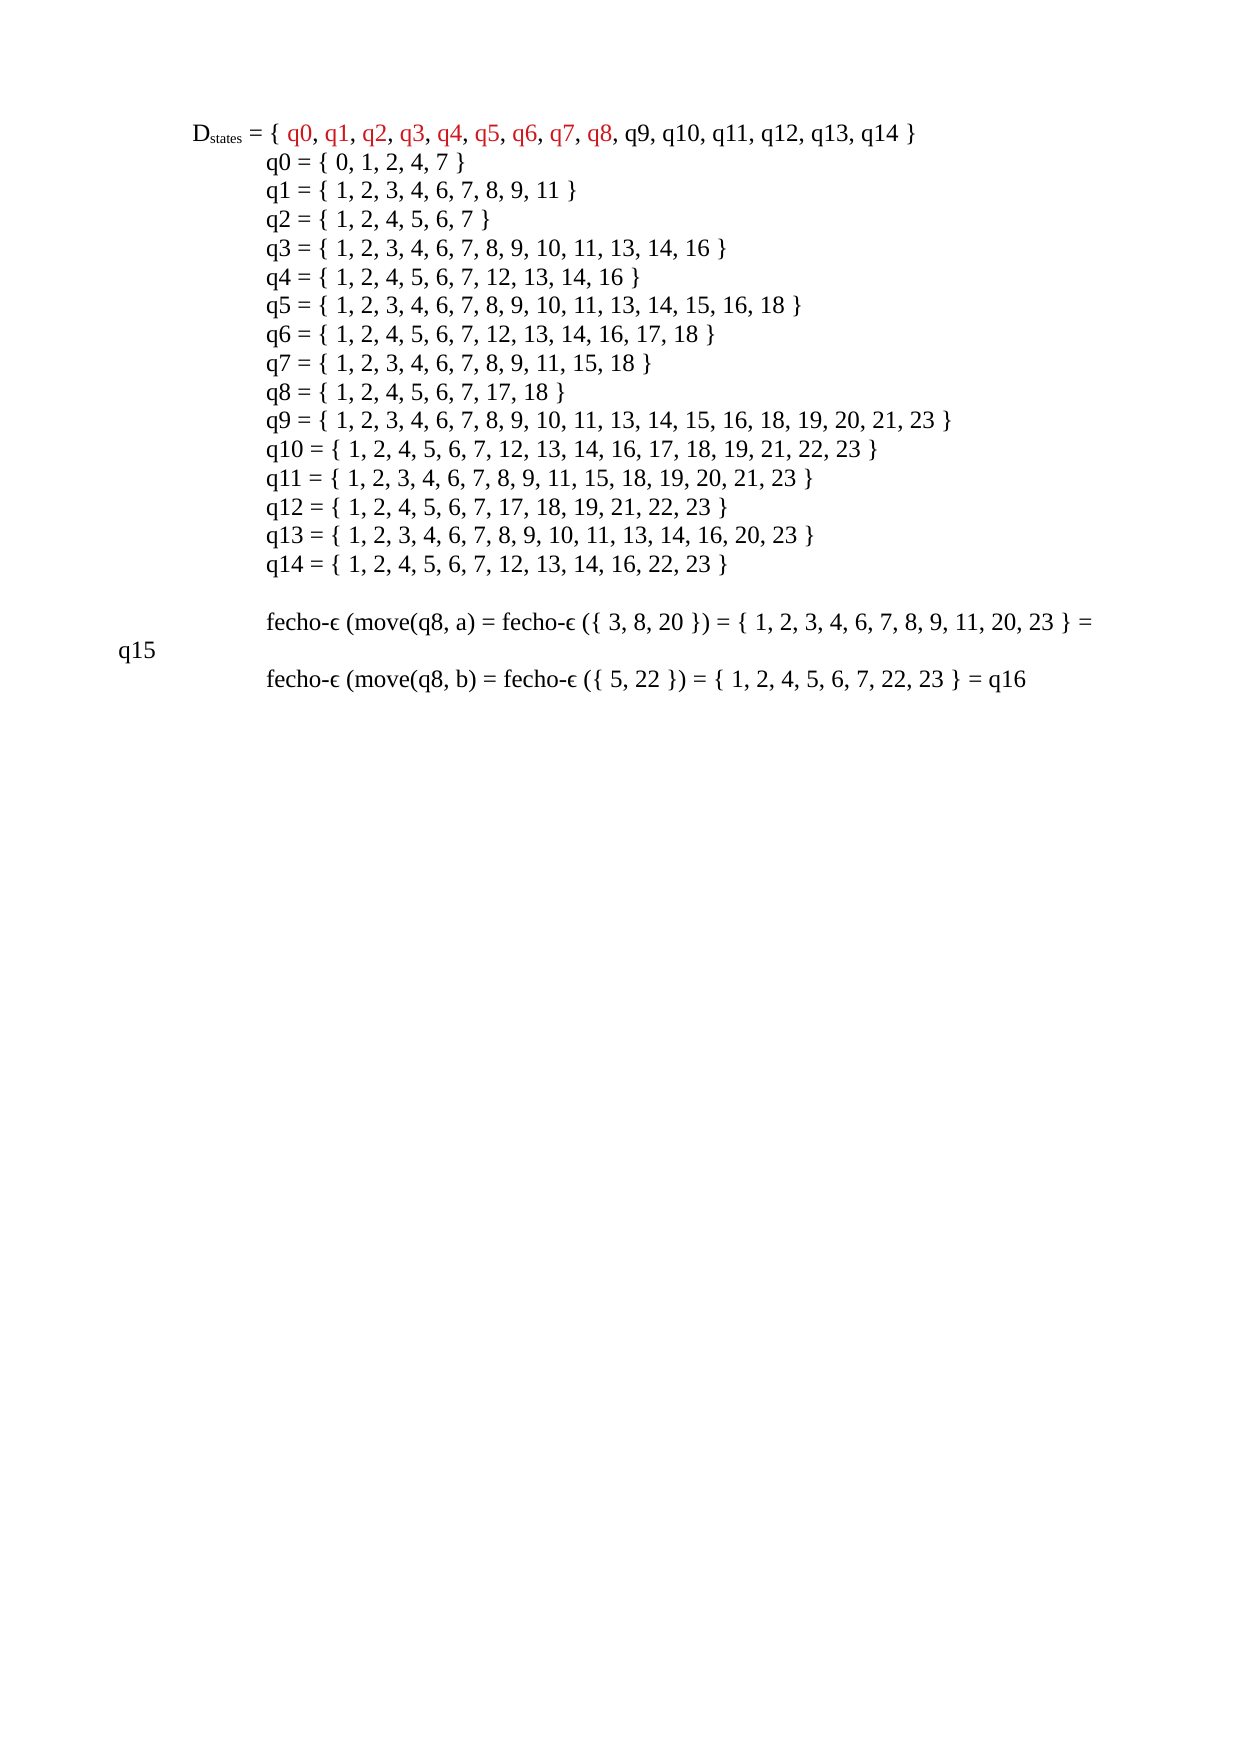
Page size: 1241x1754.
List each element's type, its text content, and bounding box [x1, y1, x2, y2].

text q1 = { 1, 2, 3, 4, 6, 7, 8, 9, 11 } [118, 176, 1122, 204]
text q13 = { 1, 2, 3, 4, 6, 7, 8, 9, 10, 11, 13, 14, 16, 20, 23 } [118, 521, 1122, 549]
text q2 = { 1, 2, 4, 5, 6, 7 } [118, 204, 1122, 233]
text q12 = { 1, 2, 4, 5, 6, 7, 17, 18, 19, 21, 22, 23 } [118, 492, 1122, 521]
text fecho-ϵ (move(q8, a) = fecho-ϵ ({ 3, 8, 20 }) = { 1, 2, 3, 4, 6, 7, 8, 9, 11, 20, 23 } = q15 [118, 607, 1122, 664]
text q8 = { 1, 2, 4, 5, 6, 7, 17, 18 } [118, 377, 1122, 406]
text q3 = { 1, 2, 3, 4, 6, 7, 8, 9, 10, 11, 13, 14, 16 } [118, 233, 1122, 262]
text q14 = { 1, 2, 4, 5, 6, 7, 12, 13, 14, 16, 22, 23 } [118, 549, 1122, 578]
text q10 = { 1, 2, 4, 5, 6, 7, 12, 13, 14, 16, 17, 18, 19, 21, 22, 23 } [118, 434, 1122, 463]
text q11 = { 1, 2, 3, 4, 6, 7, 8, 9, 11, 15, 18, 19, 20, 21, 23 } [118, 463, 1122, 492]
text q5 = { 1, 2, 3, 4, 6, 7, 8, 9, 10, 11, 13, 14, 15, 16, 18 } [118, 291, 1122, 319]
text fecho-ϵ (move(q8, b) = fecho-ϵ ({ 5, 22 }) = { 1, 2, 4, 5, 6, 7, 22, 23 } = q16 [118, 664, 1122, 693]
text q6 = { 1, 2, 4, 5, 6, 7, 12, 13, 14, 16, 17, 18 } [118, 319, 1122, 348]
text q4 = { 1, 2, 4, 5, 6, 7, 12, 13, 14, 16 } [118, 262, 1122, 291]
text q0 = { 0, 1, 2, 4, 7 } [118, 147, 1122, 176]
text q9 = { 1, 2, 3, 4, 6, 7, 8, 9, 10, 11, 13, 14, 15, 16, 18, 19, 20, 21, 23 } [118, 406, 1122, 434]
text q7 = { 1, 2, 3, 4, 6, 7, 8, 9, 11, 15, 18 } [118, 348, 1122, 377]
text Dstates = { q0, q1, q2, q3, q4, q5, q6, q7, q8, q9, q10, q11, q12, q13, q14 } [118, 118, 1122, 147]
